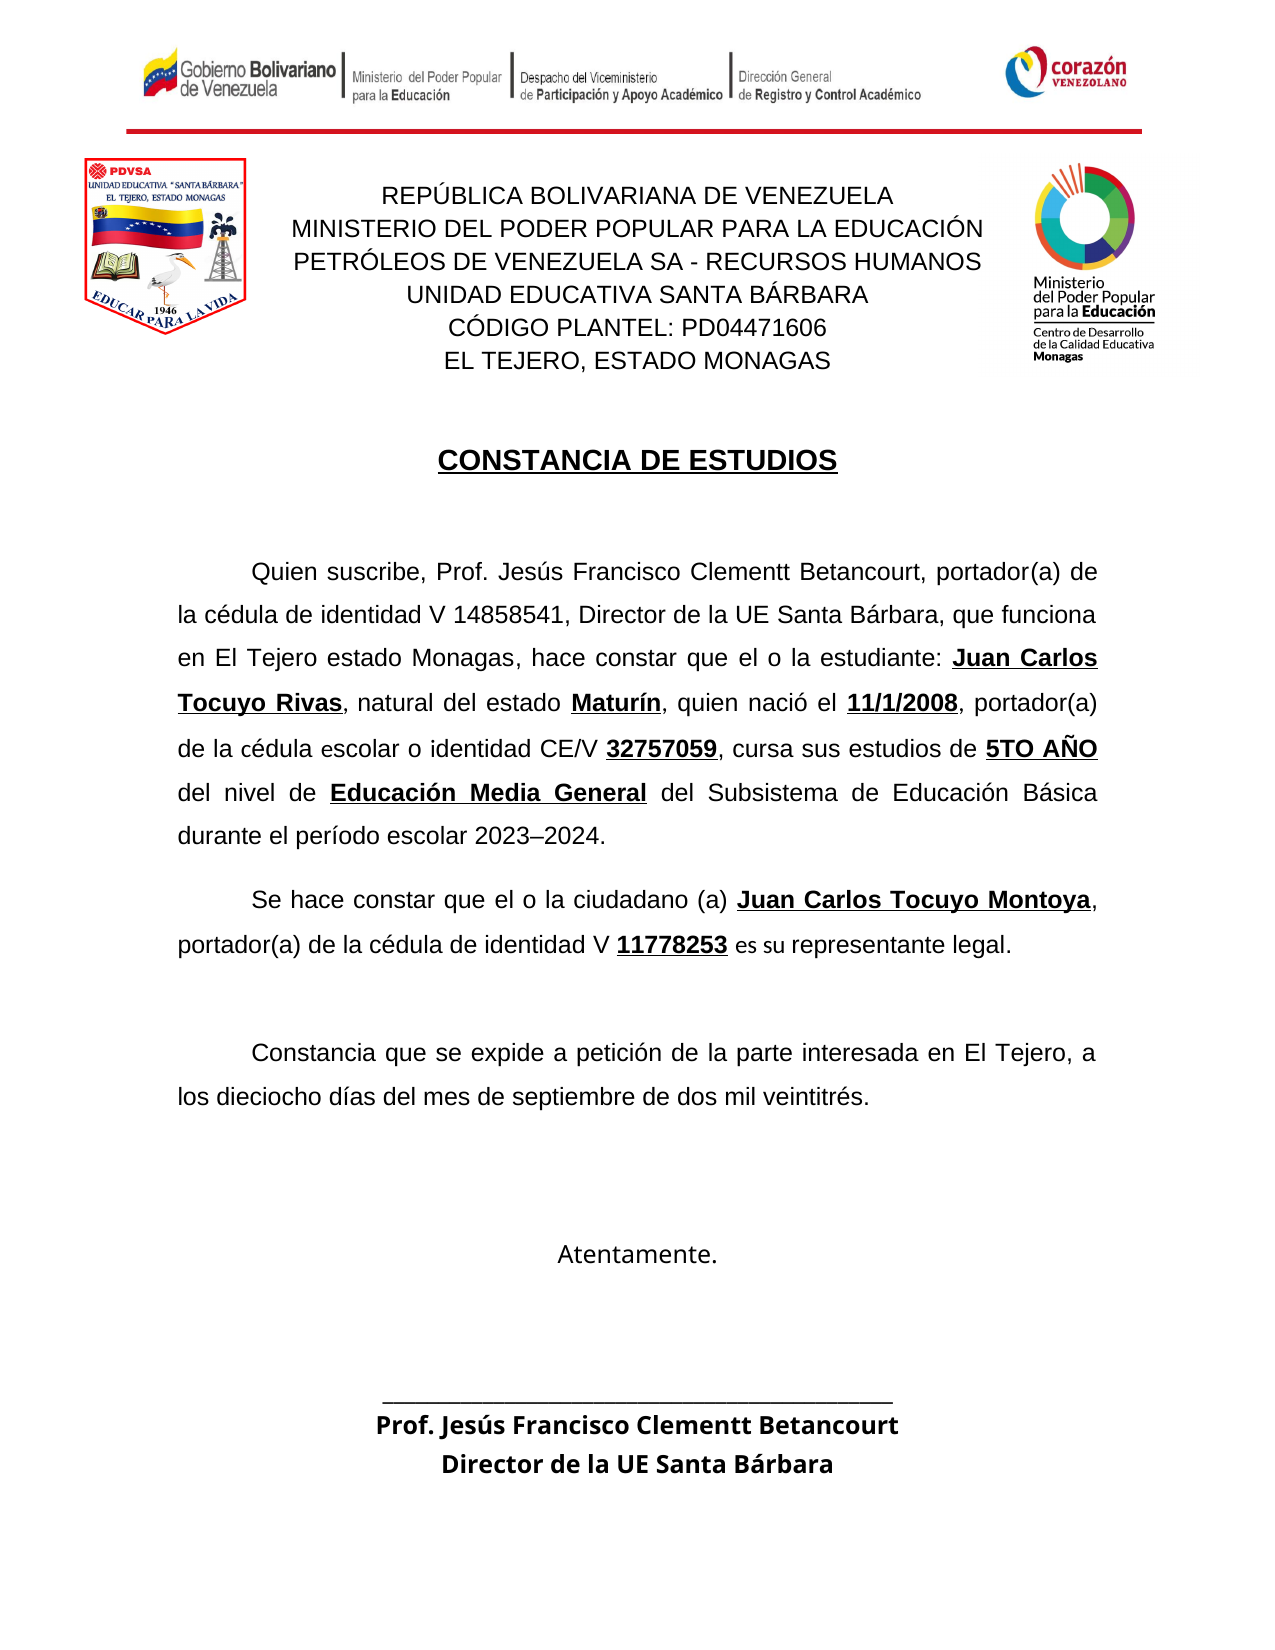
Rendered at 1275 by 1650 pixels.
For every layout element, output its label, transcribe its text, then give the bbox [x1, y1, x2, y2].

subtitle REPÚBLICA BOLIVARIANA DE VENEZUELA [252, 181, 978, 209]
text Se hace constar que el o la ciudadano (a) Juan Carlos Tocuyo Montoya, portador(a) de la cédula de identidad V 11778253 es su representante legal. [177, 885, 1098, 959]
picture [126, 11, 1142, 134]
text Prof. Jesús Francisco Clementt Betancourt [177, 1407, 1098, 1441]
picture [978, 153, 1200, 377]
subtitle PETRÓLEOS DE VENEZUELA SA - RECURSOS HUMANOS [252, 247, 978, 275]
text ______________________________________________ [177, 1373, 1098, 1407]
picture [79, 158, 252, 335]
text EL TEJERO, ESTADO MONAGAS [177, 346, 978, 374]
subtitle CONSTANCIA DE ESTUDIOS [177, 443, 1098, 476]
text Quien suscribe, Prof. Jesús Francisco Clementt Betancourt, portador(a) de la cédula de identidad V 14858541, Director de la UE Santa Bárbara, que funciona en El Tejero estado Monagas, hace constar que el o la estudiante: Juan Carlos Tocuyo Rivas, natural del estado Maturín, quien nació el 11/1/2008, portador(a) de la cédula escolar o identidad CE/V 32757059, cursa sus estudios de 5TO AÑO del nivel de Educación Media General del Subsistema de Educación Básica durante el período escolar 2023–2024. [177, 557, 1098, 849]
text Atentamente. [177, 1237, 1098, 1271]
text Director de la UE Santa Bárbara [177, 1447, 1098, 1481]
subtitle MINISTERIO DEL PODER POPULAR PARA LA EDUCACIÓN [252, 214, 978, 242]
text UNIDAD EDUCATIVA SANTA BÁRBARA [252, 280, 978, 308]
text Constancia que se expide a petición de la parte interesada en El Tejero, a los dieciocho días del mes de septiembre de dos mil veintitrés. [177, 1038, 1098, 1110]
text CÓDIGO PLANTEL: PD04471606 [177, 313, 978, 341]
